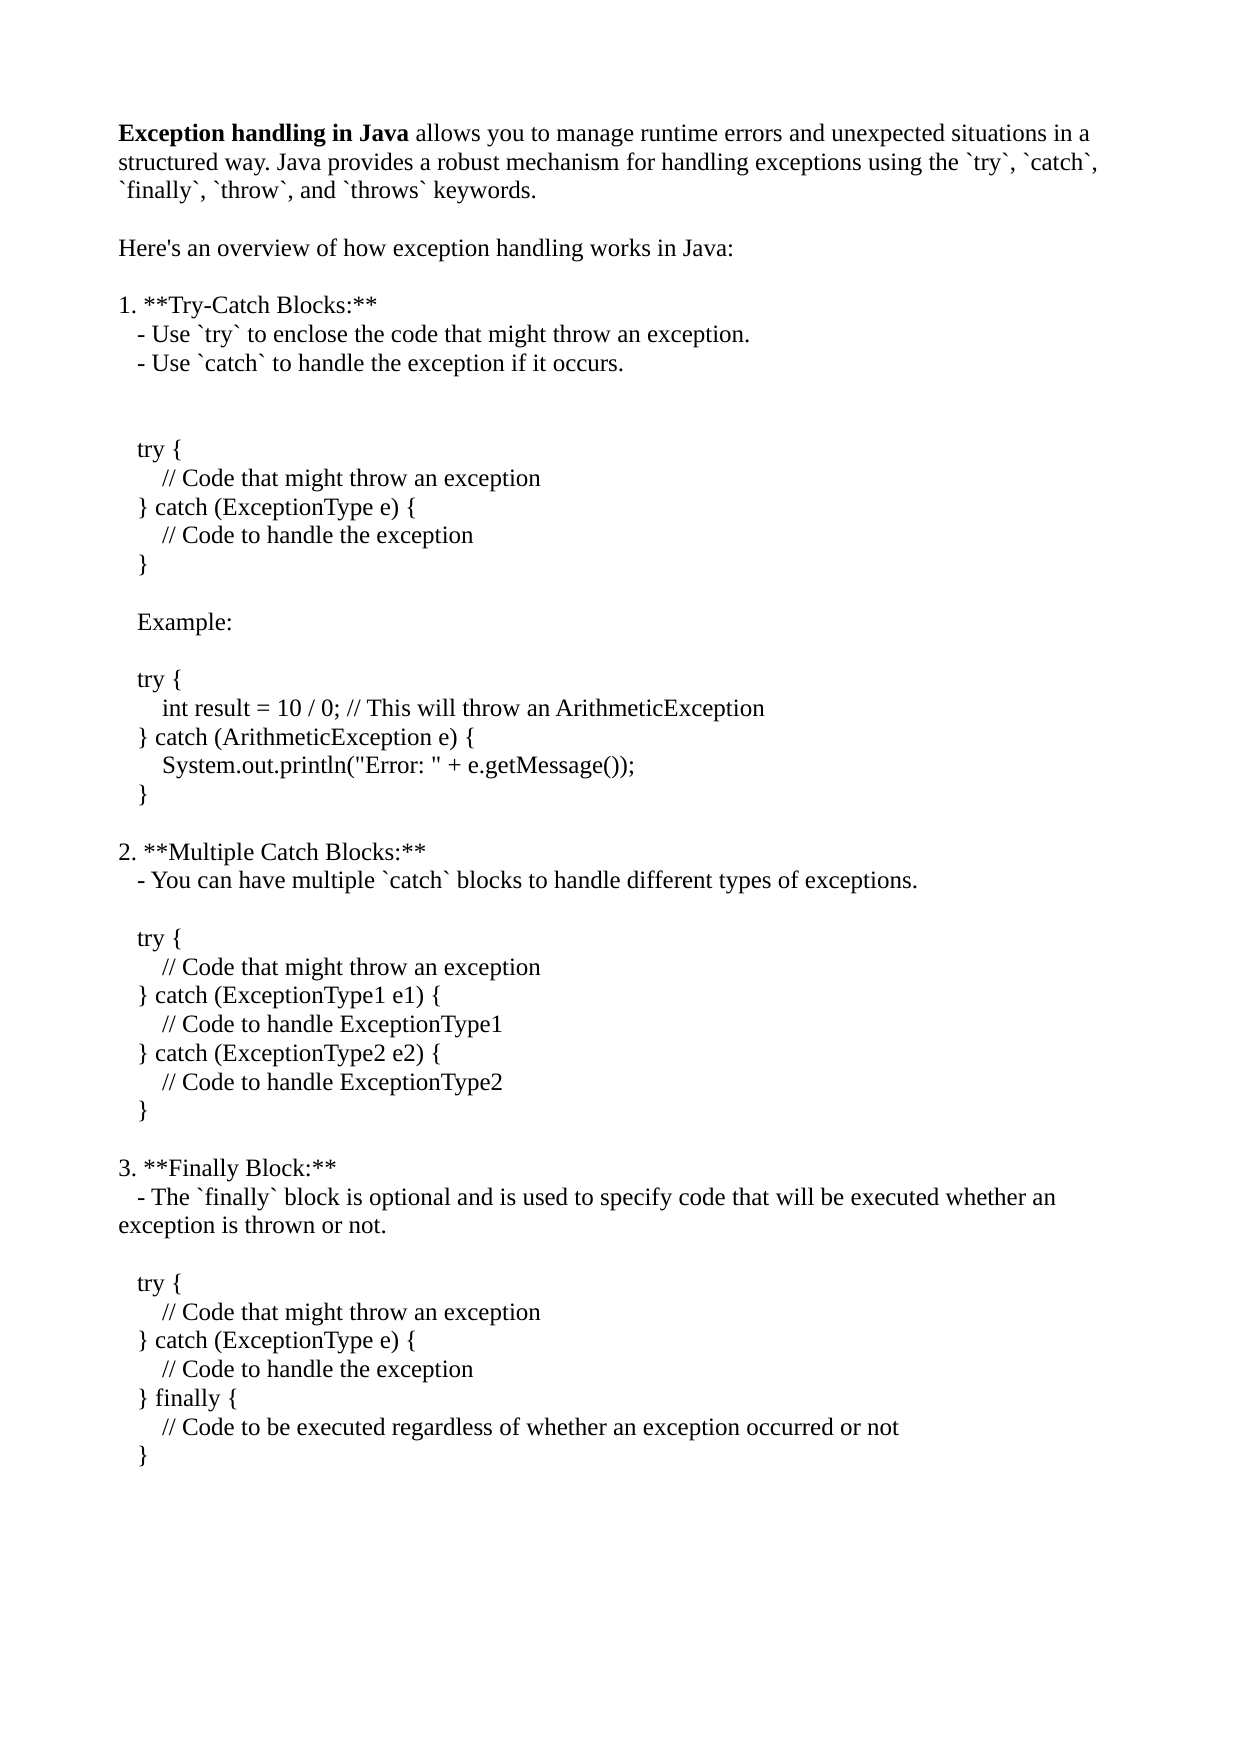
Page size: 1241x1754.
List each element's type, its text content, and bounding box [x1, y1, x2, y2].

text try { [118, 664, 1122, 693]
text } catch (ArithmeticException e) { [118, 722, 1122, 751]
text - Use `catch` to handle the exception if it occurs. [118, 348, 1122, 377]
text Exception handling in Java allows you to manage runtime errors and unexpected situations in a structured way. Java provides a robust mechanism for handling exceptions using the `try`, `catch`, `finally`, `throw`, and `throws` keywords. [118, 118, 1122, 204]
text // Code that might throw an exception [118, 952, 1122, 981]
text // Code to handle ExceptionType2 [118, 1067, 1122, 1096]
text - You can have multiple `catch` blocks to handle different types of exceptions. [118, 866, 1122, 894]
text } catch (ExceptionType e) { [118, 492, 1122, 521]
text 3. **Finally Block:** [118, 1153, 1122, 1182]
text // Code to handle ExceptionType1 [118, 1009, 1122, 1038]
text // Code to handle the exception [118, 1354, 1122, 1383]
text System.out.println("Error: " + e.getMessage()); [118, 751, 1122, 779]
text } [118, 779, 1122, 808]
text Example: [118, 607, 1122, 636]
text } [118, 1096, 1122, 1124]
text // Code to be executed regardless of whether an exception occurred or not [118, 1412, 1122, 1441]
text int result = 10 / 0; // This will throw an ArithmeticException [118, 693, 1122, 722]
text } finally { [118, 1383, 1122, 1412]
text try { [118, 1268, 1122, 1297]
text try { [118, 923, 1122, 952]
text // Code to handle the exception [118, 521, 1122, 549]
text // Code that might throw an exception [118, 463, 1122, 492]
text 2. **Multiple Catch Blocks:** [118, 837, 1122, 866]
text } catch (ExceptionType2 e2) { [118, 1038, 1122, 1067]
text } catch (ExceptionType e) { [118, 1326, 1122, 1354]
text } catch (ExceptionType1 e1) { [118, 981, 1122, 1009]
text Here's an overview of how exception handling works in Java: [118, 233, 1122, 262]
text // Code that might throw an exception [118, 1297, 1122, 1326]
text } [118, 549, 1122, 578]
text } [118, 1441, 1122, 1469]
text try { [118, 434, 1122, 463]
text - The `finally` block is optional and is used to specify code that will be executed whether an exception is thrown or not. [118, 1182, 1122, 1239]
text 1. **Try-Catch Blocks:** [118, 291, 1122, 319]
text - Use `try` to enclose the code that might throw an exception. [118, 319, 1122, 348]
